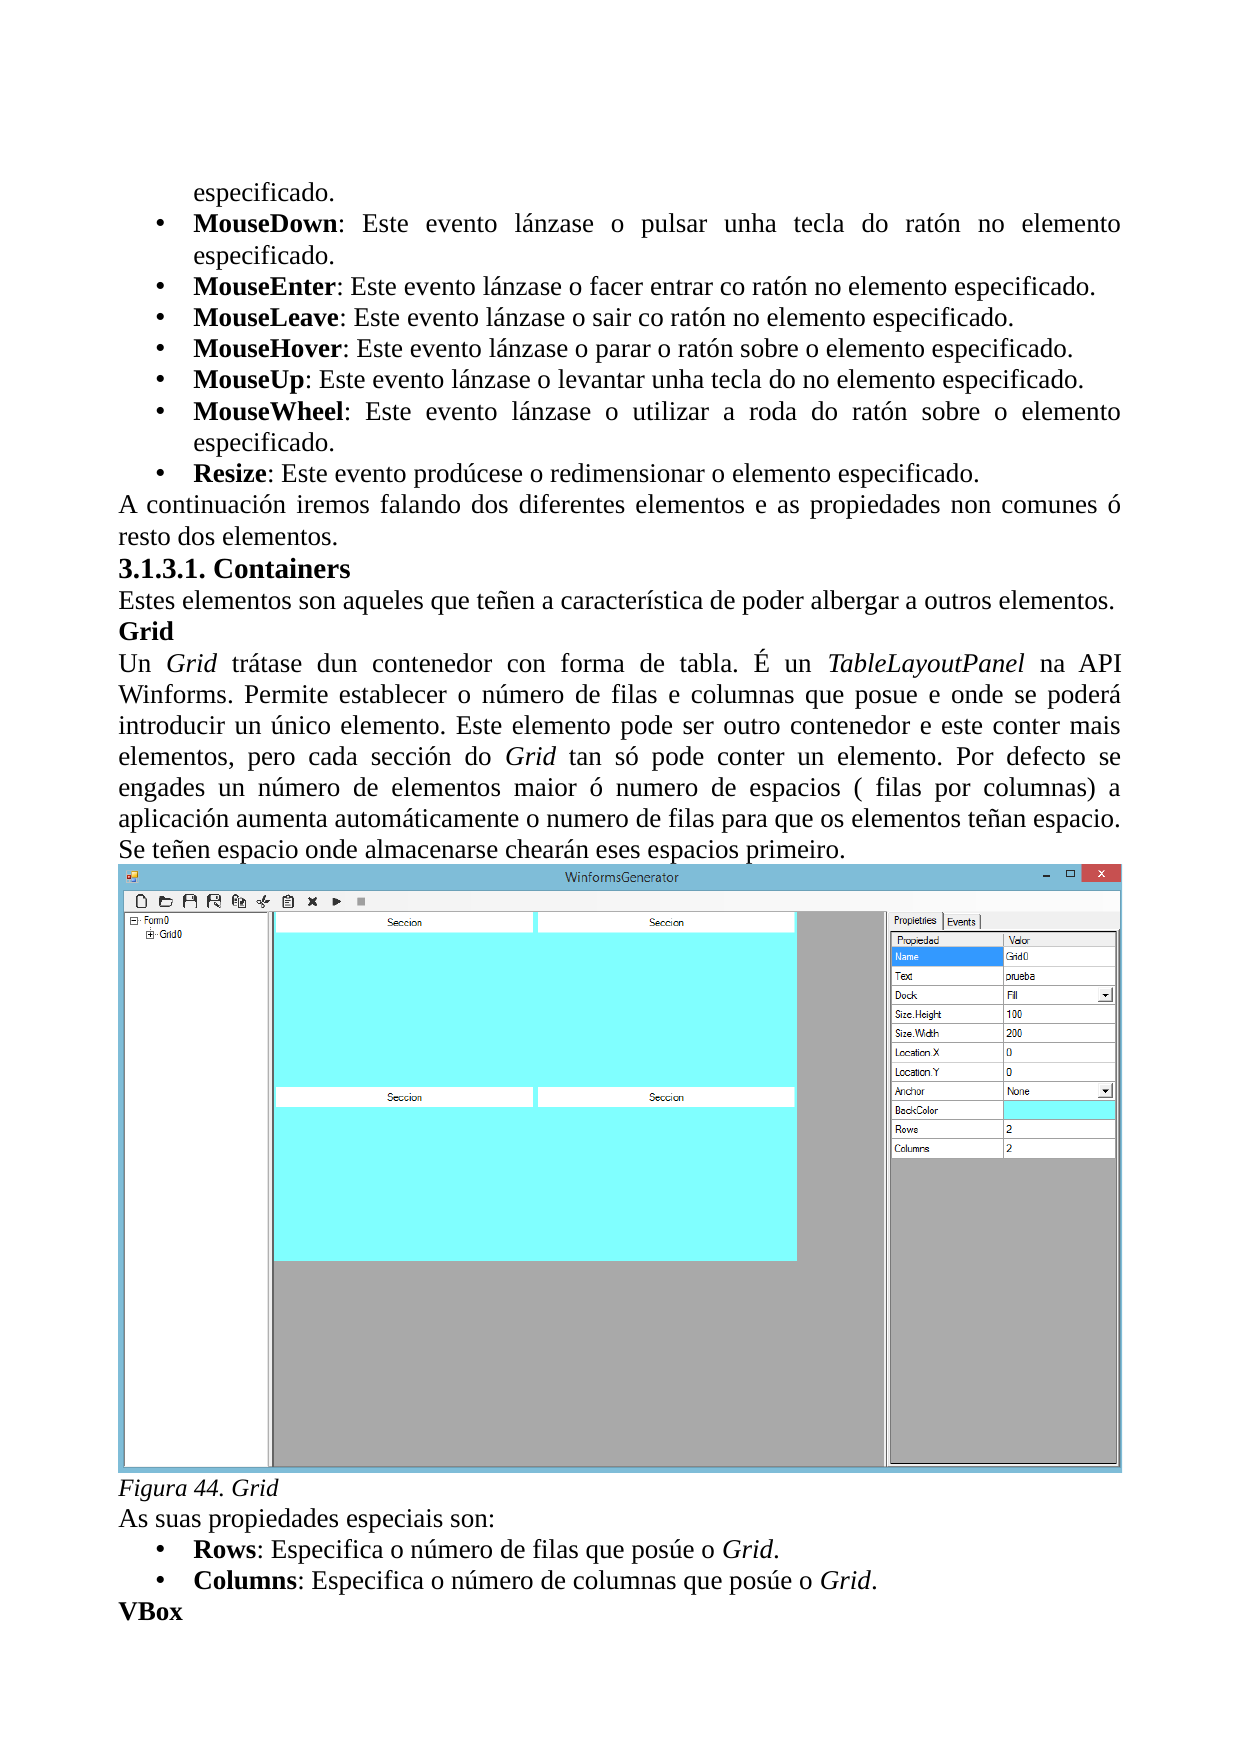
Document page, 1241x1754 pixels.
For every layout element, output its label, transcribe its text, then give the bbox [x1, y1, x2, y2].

text A continuación iremos falando dos diferentes elementos e as propiedades non comunes ó resto dos elementos. [118, 488, 1122, 551]
list especificado. [156, 176, 1122, 207]
list Resize: Este evento prodúcese o redimensionar o elemento especificado. [156, 457, 1122, 488]
list Columns: Especifica o número de columnas que posúe o Grid. [156, 1564, 1122, 1595]
text Grid [118, 616, 1122, 647]
list MouseLeave: Este evento lánzase o sair co ratón no elemento especificado. [156, 301, 1122, 332]
text Un Grid trátase dun contenedor con forma de tabla. É un TableLayoutPanel na API Winforms. Permite establecer o número de filas e columnas que posue e onde se poderá introducir un único elemento. Este elemento pode ser outro contenedor e este conter mais elementos, pero cada sección do Grid tan só pode conter un elemento. Por defecto se engades un número de elementos maior ó numero de espacios ( filas por columnas) a aplicación aumenta automáticamente o numero de filas para que os elementos teñan espacio. Se teñen espacio onde almacenarse chearán eses espacios primeiro. [118, 647, 1122, 864]
text As suas propiedades especiais son: [118, 1502, 1122, 1533]
list MouseWheel: Este evento lánzase o utilizar a roda do ratón sobre o elemento especificado. [156, 395, 1122, 457]
list MouseDown: Este evento lánzase o pulsar unha tecla do ratón no elemento especificado. [156, 207, 1122, 270]
text Figura 44. Grid [118, 1473, 1122, 1502]
text 3.1.3.1. Containers [118, 551, 1122, 584]
list MouseEnter: Este evento lánzase o facer entrar co ratón no elemento especificado. [156, 270, 1122, 301]
list MouseHover: Este evento lánzase o parar o ratón sobre o elemento especificado. [156, 332, 1122, 364]
list Rows: Especifica o número de filas que posúe o Grid. [156, 1533, 1122, 1564]
picture [118, 864, 1123, 1473]
text VBox [118, 1595, 1122, 1626]
text Estes elementos son aqueles que teñen a característica de poder albergar a outros elementos. [118, 584, 1122, 616]
list MouseUp: Este evento lánzase o levantar unha tecla do no elemento especificado. [156, 364, 1122, 395]
